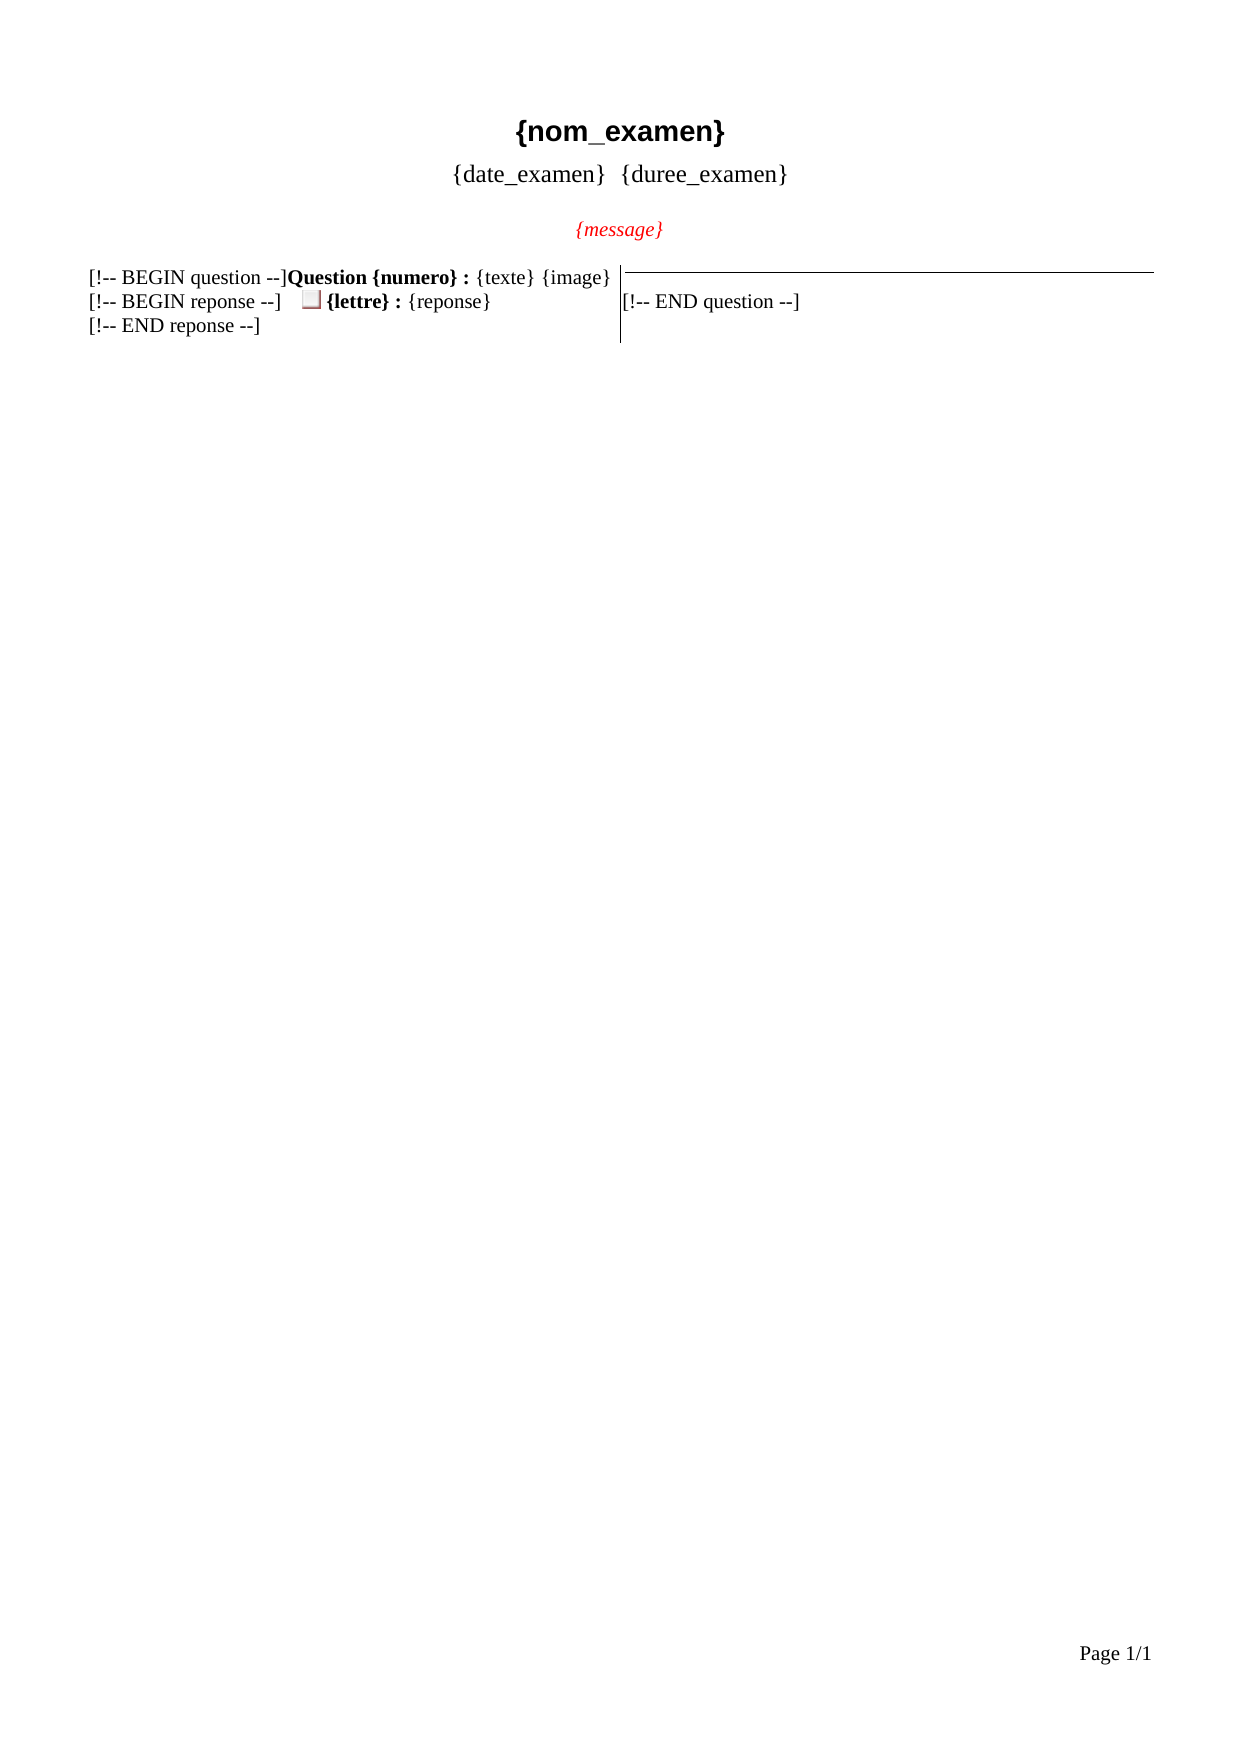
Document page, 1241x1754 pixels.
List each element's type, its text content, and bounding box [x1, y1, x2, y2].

text {date_examen} {duree_examen} [88, 159, 1152, 188]
subtitle {nom_examen} [88, 113, 1152, 147]
text [!-- BEGIN reponse --] {lettre} : {reponse} [88, 289, 618, 313]
text {message} [88, 217, 1152, 241]
text [!-- END question --] [622, 289, 1152, 313]
picture [302, 290, 321, 309]
text [!-- END reponse --] [88, 313, 618, 337]
text [!-- BEGIN question --]Question {numero} : {texte} {image} [88, 265, 618, 289]
